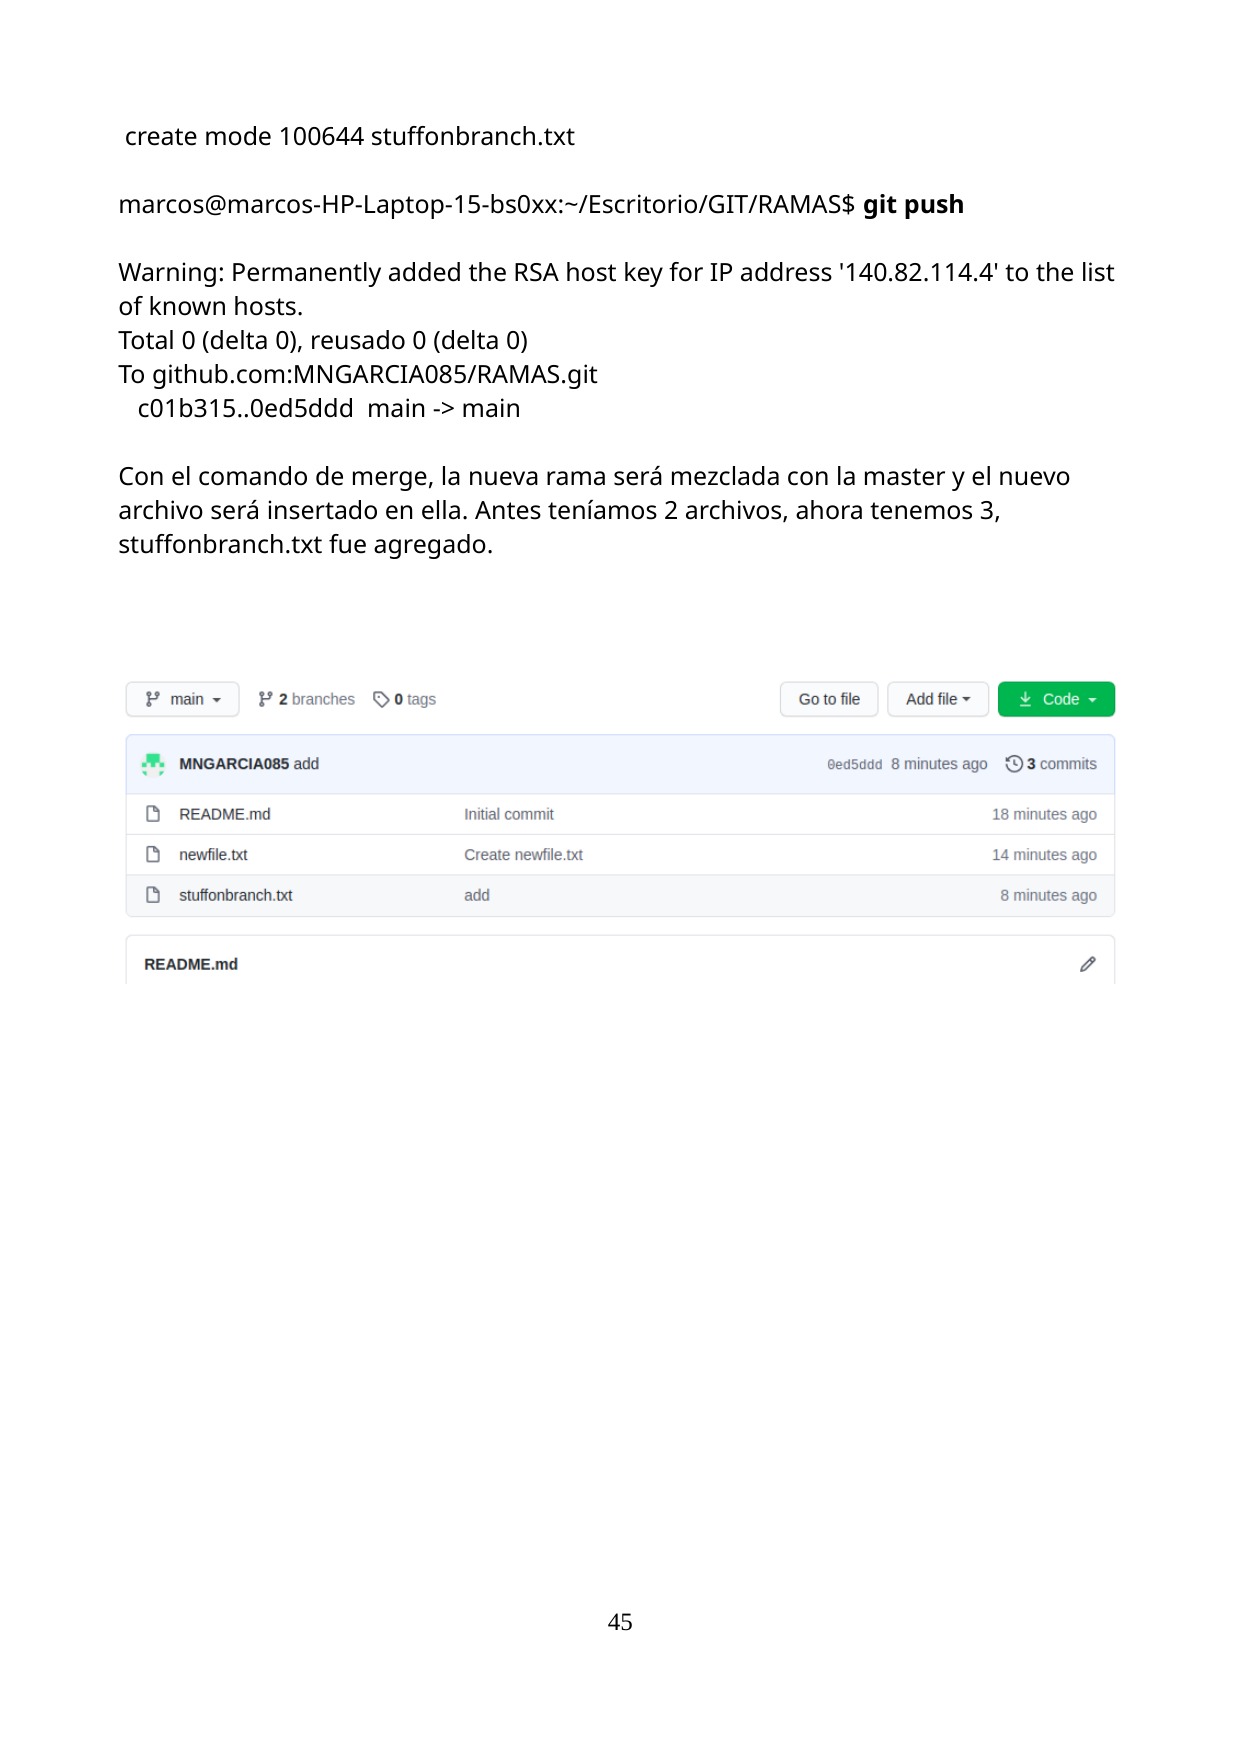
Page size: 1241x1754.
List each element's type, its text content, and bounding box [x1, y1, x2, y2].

text marcos@marcos-HP-Laptop-15-bs0xx:~/Escritorio/GIT/RAMAS$ git push [118, 186, 1122, 220]
picture [118, 663, 1123, 984]
text create mode 100644 stuffonbranch.txt [118, 118, 1122, 152]
text c01b315..0ed5ddd main -> main [118, 391, 1122, 425]
text Warning: Permanently added the RSA host key for IP address '140.82.114.4' to the list of known hosts. [118, 254, 1122, 322]
text Total 0 (delta 0), reusado 0 (delta 0) [118, 322, 1122, 357]
text To github.com:MNGARCIA085/RAMAS.git [118, 357, 1122, 391]
text Con el comando de merge, la nueva rama será mezclada con la master y el nuevo archivo será insertado en ella. Antes teníamos 2 archivos, ahora tenemos 3, stuffonbranch.txt fue agregado. [118, 459, 1122, 561]
